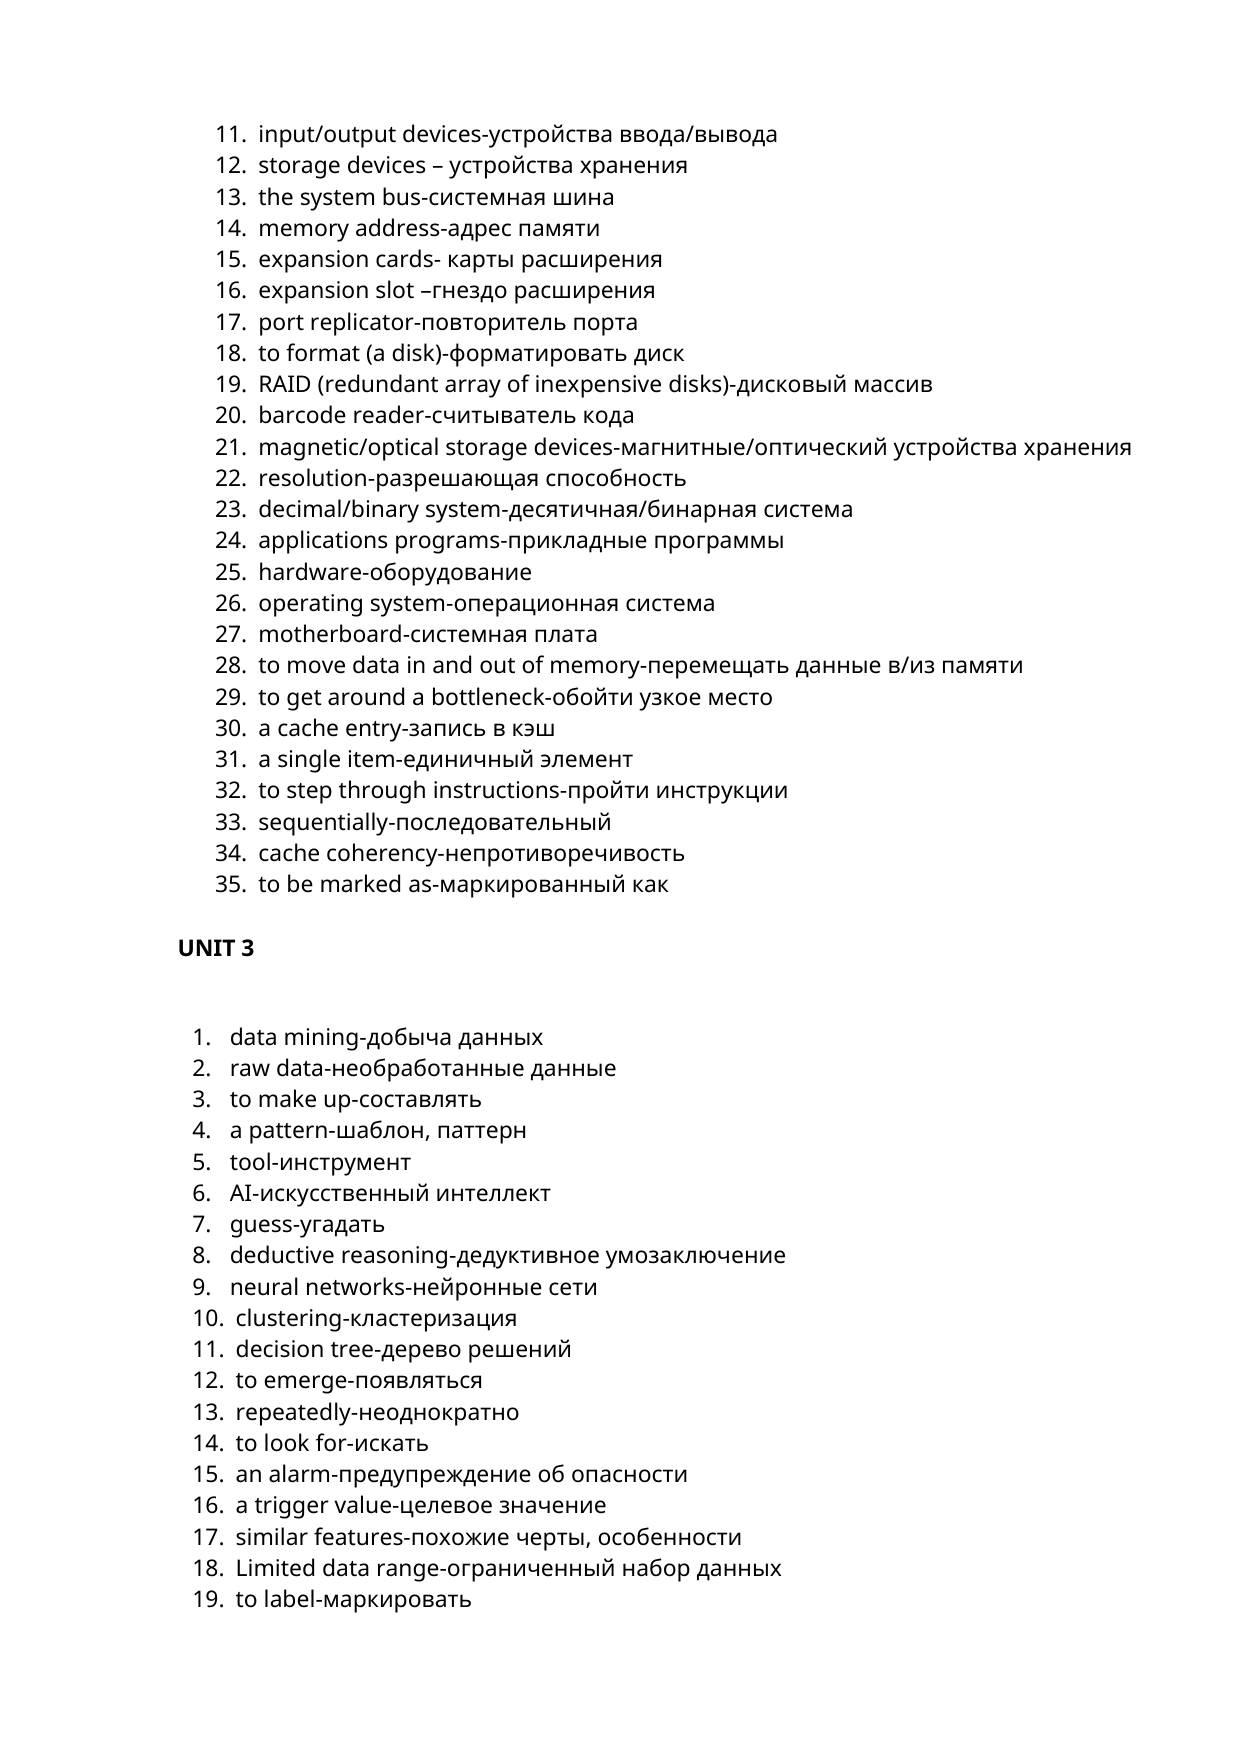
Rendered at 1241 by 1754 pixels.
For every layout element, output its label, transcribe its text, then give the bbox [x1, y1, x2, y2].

list neural networks-нейронные сети [192, 1271, 1152, 1302]
list to step through instructions-пройти инструкции [215, 774, 1152, 806]
list the system bus-системная шина [215, 181, 1152, 212]
list to get around a bottleneck-обойти узкое место [215, 681, 1152, 712]
list similar features-похожие черты, особенности [192, 1521, 1152, 1552]
list storage devices – устройства хранения [215, 149, 1152, 181]
list an alarm-предупреждение об опасности [192, 1458, 1152, 1489]
list a single item-единичный элемент [215, 743, 1152, 774]
list operating system-операционная система [215, 587, 1152, 618]
list magnetic/optical storage devices-магнитные/оптический устройства хранения [215, 431, 1152, 462]
list to label-маркировать [192, 1583, 1152, 1614]
list a trigger value-целевое значение [192, 1489, 1152, 1521]
list repeatedly-неоднократно [192, 1396, 1152, 1427]
list to be marked as-маркированный как [215, 868, 1152, 899]
list deductive reasoning-дедуктивное умозаключение [192, 1239, 1152, 1271]
list expansion slot –гнездо расширения [215, 274, 1152, 306]
list input/output devices-устройства ввода/вывода [215, 118, 1152, 149]
list applications programs-прикладные программы [215, 524, 1152, 556]
list guess-угадать [192, 1208, 1152, 1239]
list port replicator-повторитель порта [215, 306, 1152, 337]
list a pattern-шаблон, паттерн [192, 1114, 1152, 1146]
list hardware-оборудование [215, 556, 1152, 587]
list to make up-составлять [192, 1083, 1152, 1114]
list raw data-необработанные данные [192, 1052, 1152, 1083]
list cache coherency-непротиворечивость [215, 837, 1152, 868]
list decimal/binary system-десятичная/бинарная система [215, 493, 1152, 524]
list to format (a disk)-форматировать диск [215, 337, 1152, 368]
list RAID (redundant array of inexpensive disks)-дисковый массив [215, 368, 1152, 399]
list data mining-добыча данных [192, 1021, 1152, 1052]
list clustering-кластеризация [192, 1302, 1152, 1333]
list Limited data range-ограниченный набор данных [192, 1552, 1152, 1583]
list motherboard-системная плата [215, 618, 1152, 649]
list decision tree-дерево решений [192, 1333, 1152, 1364]
list memory address-адрес памяти [215, 212, 1152, 243]
list sequentially-последовательный [215, 806, 1152, 837]
list to move data in and out of memory-перемещать данные в/из памяти [215, 649, 1152, 681]
list tool-инструмент [192, 1146, 1152, 1177]
list AI-искусственный интеллект [192, 1177, 1152, 1208]
list to look for-искать [192, 1427, 1152, 1458]
list a cache entry-запись в кэш [215, 712, 1152, 743]
text UNIT 3 [177, 932, 1152, 963]
list expansion cards- карты расширения [215, 243, 1152, 274]
list resolution-разрешающая способность [215, 462, 1152, 493]
list to emerge-появляться [192, 1364, 1152, 1396]
list barcode reader-считыватель кода [215, 399, 1152, 431]
